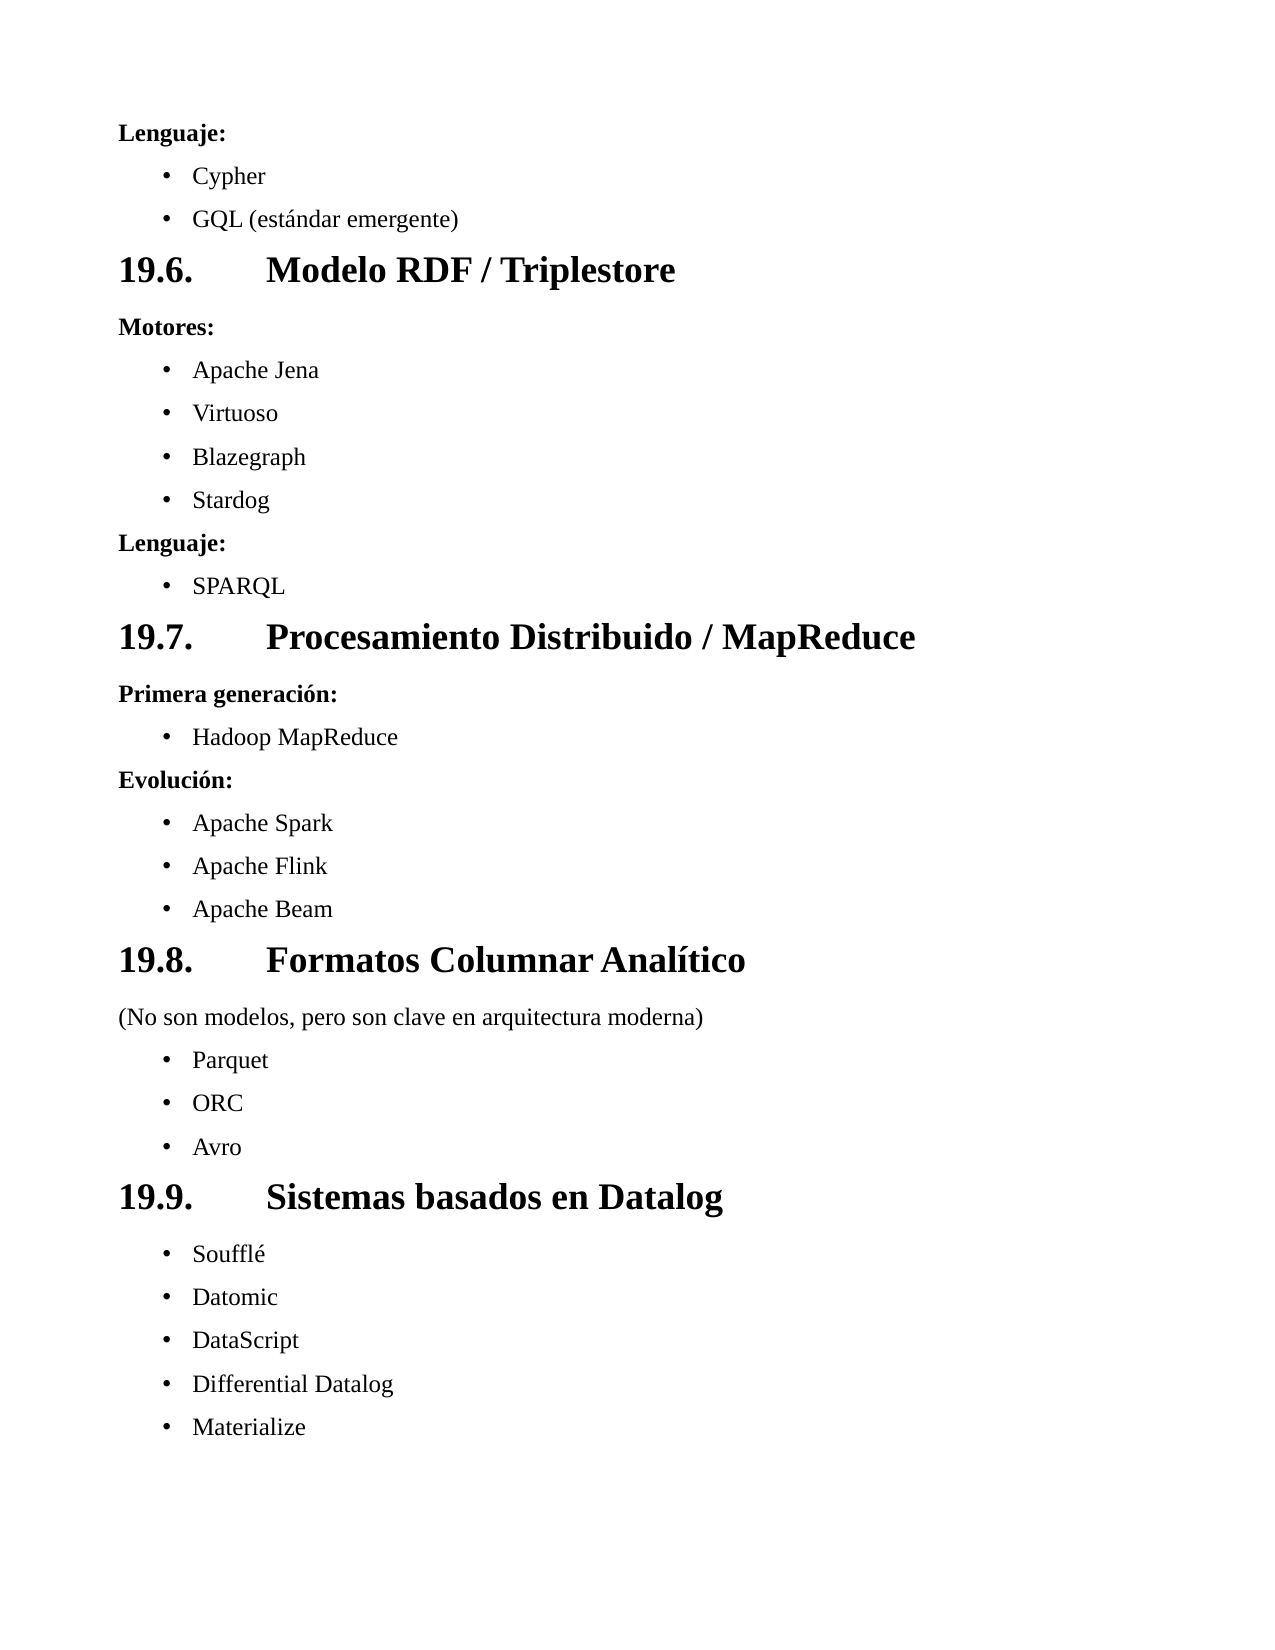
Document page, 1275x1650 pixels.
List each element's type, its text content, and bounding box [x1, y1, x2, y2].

text Lenguaje: [118, 528, 1157, 557]
list Parquet [162, 1045, 1157, 1074]
list Blazegraph [162, 442, 1157, 470]
list Stardog [162, 485, 1157, 513]
subtitle Procesamiento Distribuido / MapReduce [118, 614, 1157, 657]
subtitle Modelo RDF / Triplestore [118, 247, 1157, 291]
text (No son modelos, pero son clave en arquitectura moderna) [118, 1002, 1157, 1031]
list Differential Datalog [162, 1369, 1157, 1397]
list SPARQL [162, 571, 1157, 600]
list DataScript [162, 1326, 1157, 1354]
list Avro [162, 1132, 1157, 1160]
list GQL (estándar emergente) [162, 204, 1157, 233]
list Soufflé [162, 1239, 1157, 1268]
list Virtuoso [162, 398, 1157, 427]
list Datomic [162, 1282, 1157, 1311]
list Apache Flink [162, 851, 1157, 880]
text Lenguaje: [118, 118, 1157, 147]
text Evolución: [118, 765, 1157, 794]
text Motores: [118, 312, 1157, 341]
list Materialize [162, 1412, 1157, 1441]
list ORC [162, 1088, 1157, 1117]
list Cypher [162, 161, 1157, 190]
list Apache Jena [162, 355, 1157, 384]
list Hadoop MapReduce [162, 722, 1157, 751]
list Apache Beam [162, 894, 1157, 923]
subtitle Sistemas basados en Datalog [118, 1175, 1157, 1218]
subtitle Formatos Columnar Analítico [118, 937, 1157, 981]
text Primera generación: [118, 679, 1157, 707]
list Apache Spark [162, 808, 1157, 837]
